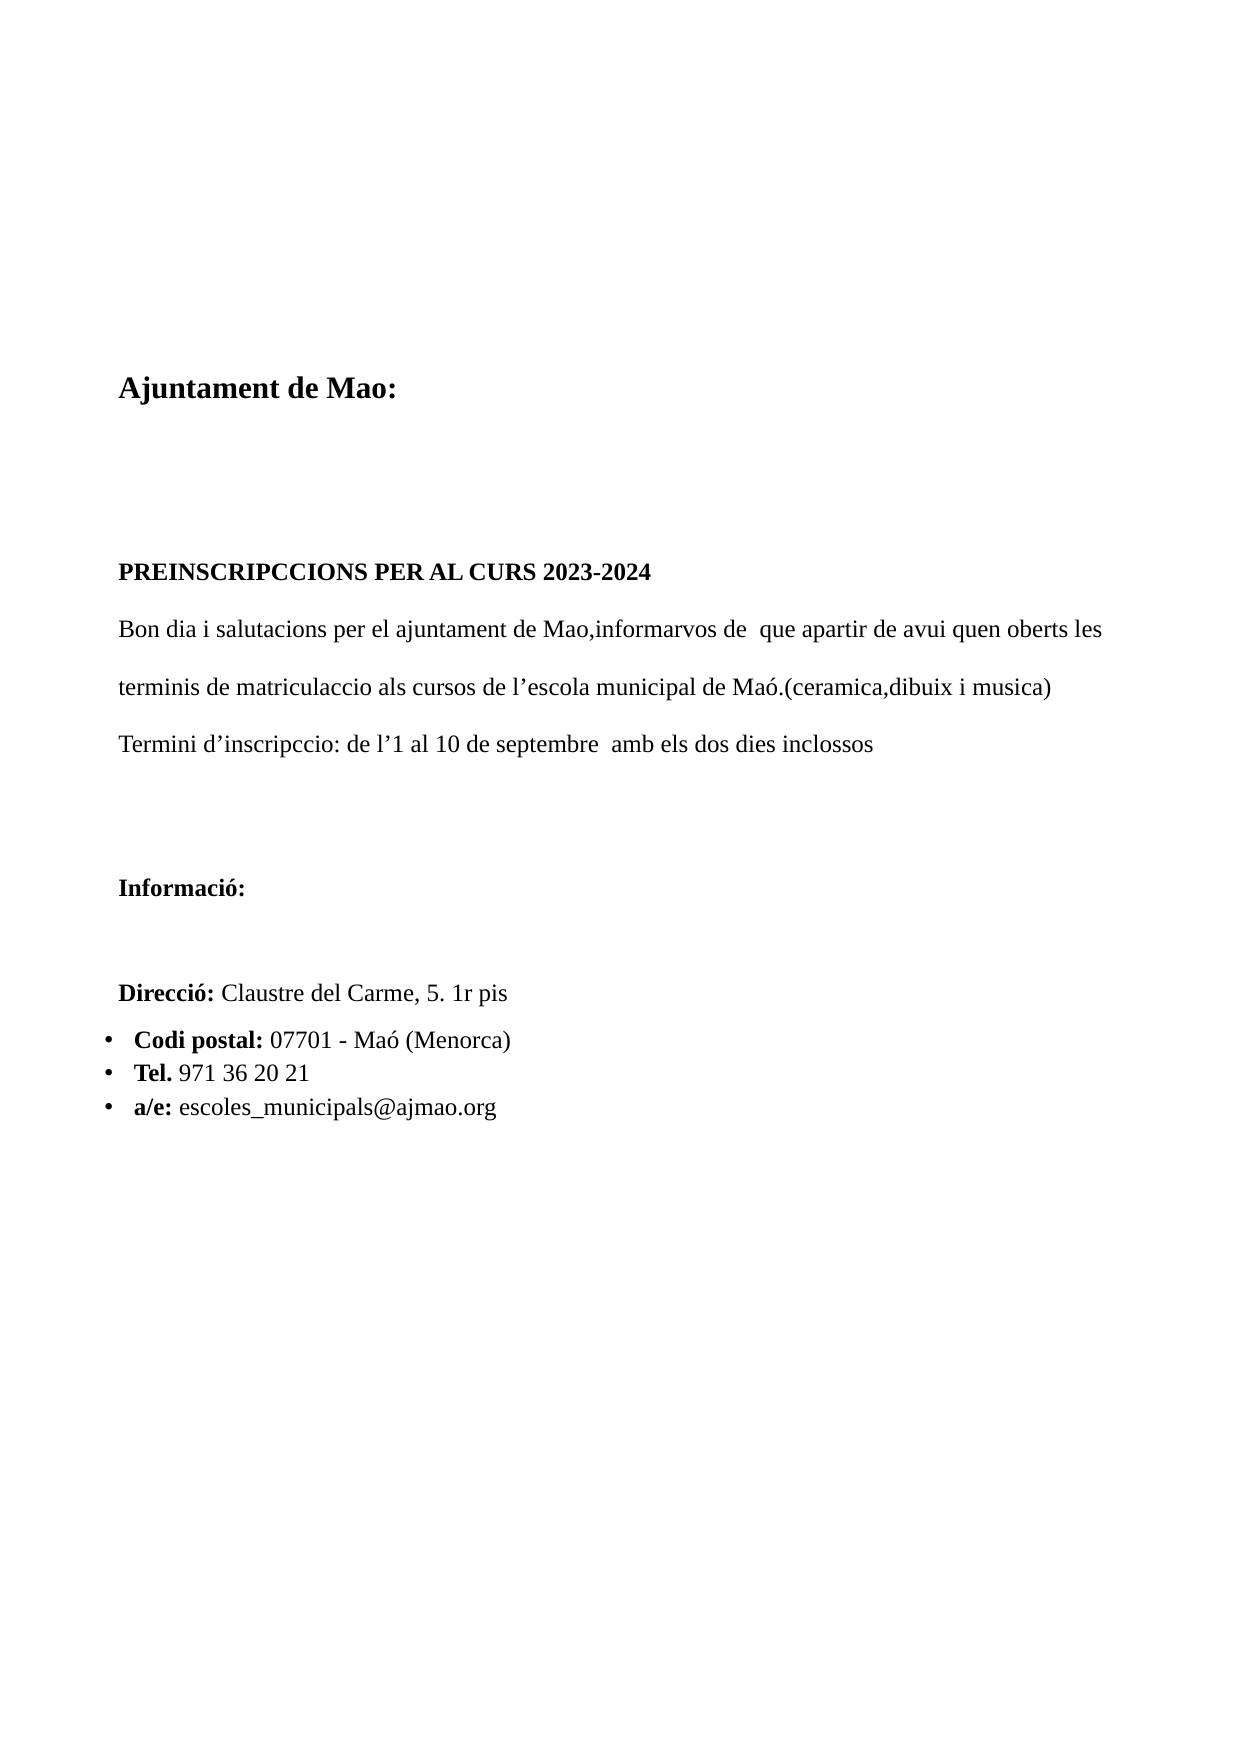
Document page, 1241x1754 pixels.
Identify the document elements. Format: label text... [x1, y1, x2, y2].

text Termini d’inscripccio: de l’1 al 10 de septembre amb els dos dies inclossos [118, 729, 1122, 758]
text PREINSCRIPCCIONS PER AL CURS 2023-2024 [118, 557, 1122, 585]
text terminis de matriculaccio als cursos de l’escola municipal de Maó.(ceramica,dibuix i musica) [118, 672, 1122, 700]
text Informació: [118, 873, 1122, 902]
list Tel. 971 36 20 21 [118, 1058, 1122, 1087]
text Bon dia i salutacions per el ajuntament de Mao,informarvos de que apartir de avui quen oberts les [118, 614, 1122, 643]
text Direcció: Claustre del Carme, 5. 1r pis [118, 978, 1122, 1007]
list Codi postal: 07701 - Maó (Menorca) [118, 1026, 1122, 1054]
text Ajuntament de Mao: [118, 370, 1122, 406]
list a/e: escoles_municipals@ajmao.org [118, 1092, 1122, 1120]
